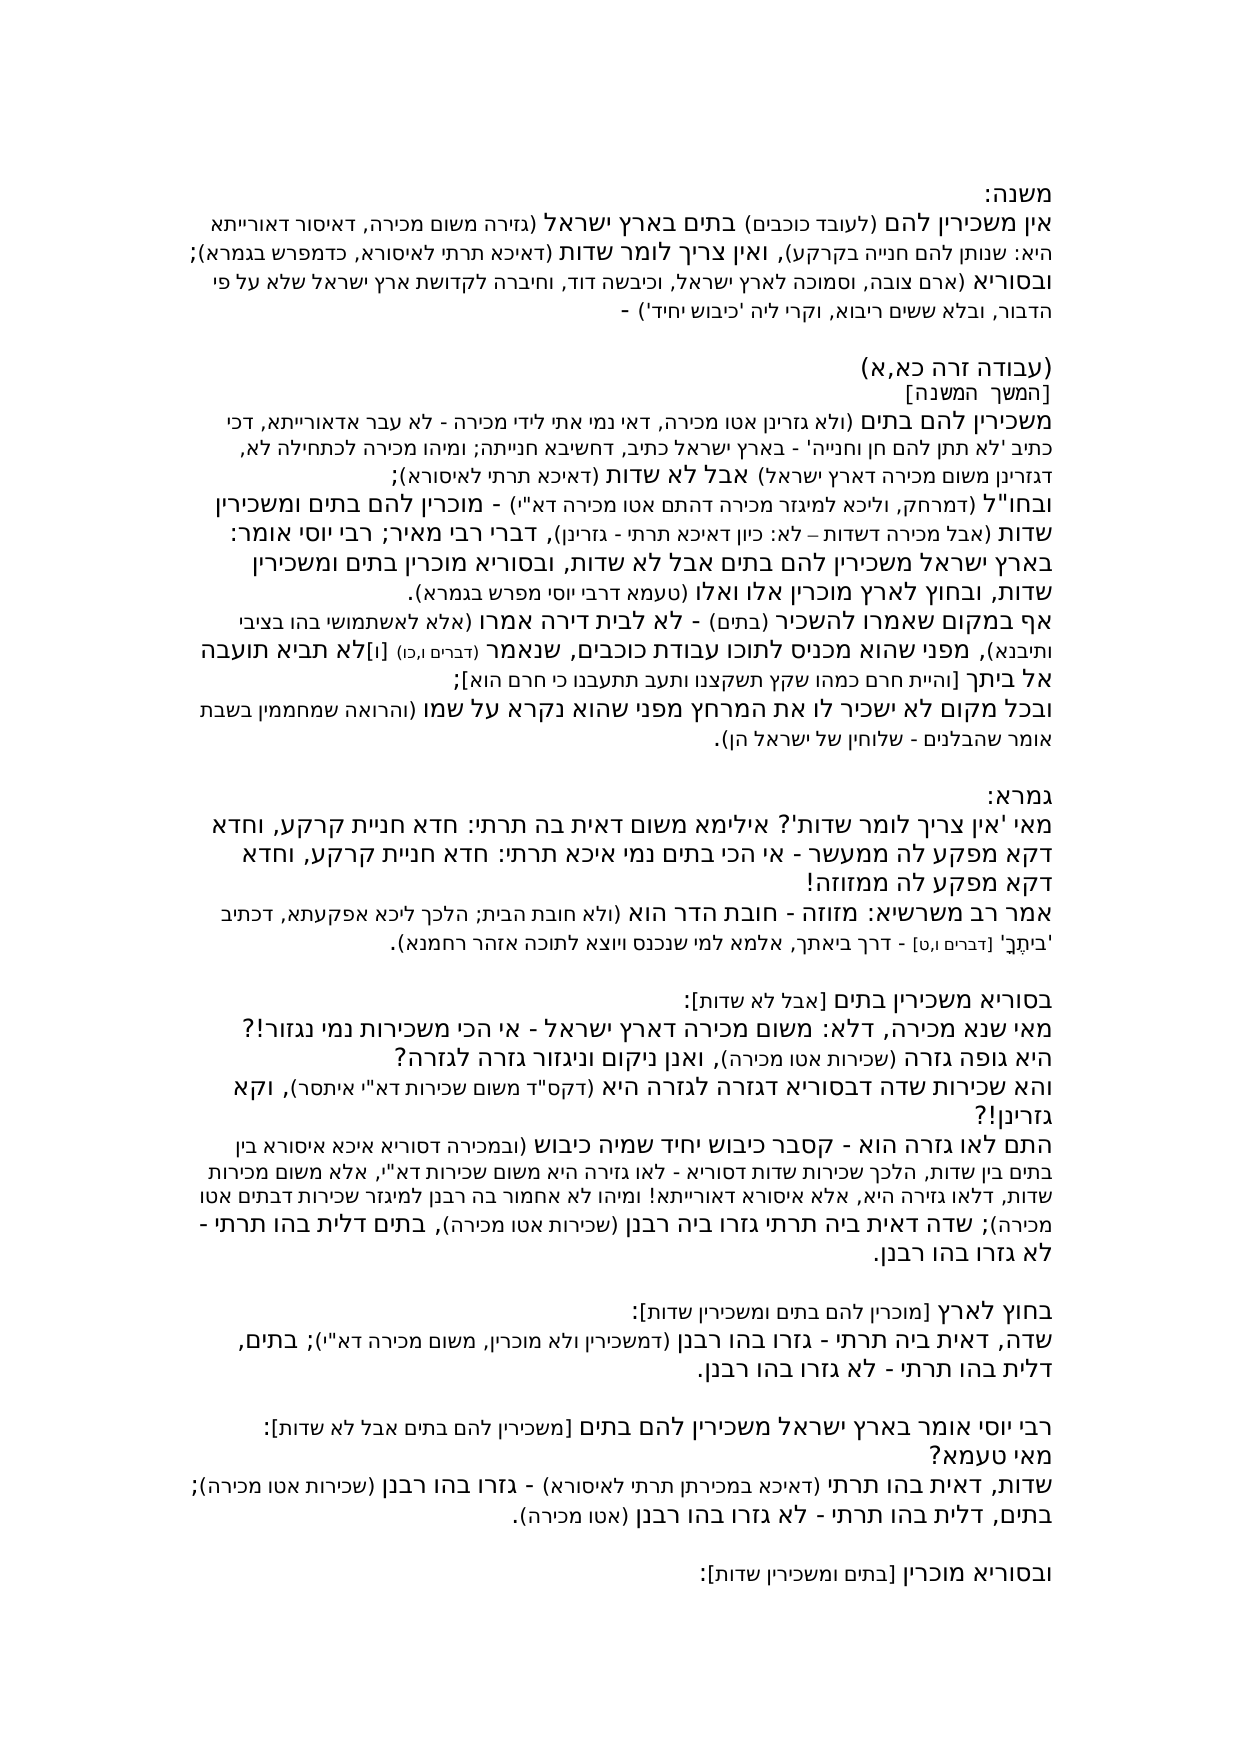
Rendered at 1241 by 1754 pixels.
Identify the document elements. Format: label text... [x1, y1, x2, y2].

text ובחו"ל (דמרחק, וליכא למיגזר מכירה דהתם אטו מכירה דא"י) - מוכרין להם בתים ומשכירין שדות (אבל מכירה דשדות – לא: כיון דאיכא תרתי - גזרינן), דברי רבי מאיר; רבי יוסי אומר: בארץ ישראל משכירין להם בתים אבל לא שדות, ובסוריא מוכרין בתים ומשכירין שדות, ובחוץ לארץ מוכרין אלו ואלו (טעמא דרבי יוסי מפרש בגמרא). [187, 489, 1053, 606]
text שדות, דאית בהו תרתי (דאיכא במכירתן תרתי לאיסורא) - גזרו בהו רבנן (שכירות אטו מכירה); בתים, דלית בהו תרתי - לא גזרו בהו רבנן (אטו מכירה). [187, 1471, 1053, 1529]
text היא גופה גזרה (שכירות אטו מכירה), ואנן ניקום וניגזור גזרה לגזרה? [187, 1043, 1053, 1072]
text [המשך המשנה] [187, 383, 1053, 406]
text התם לאו גזרה הוא - קסבר כיבוש יחיד שמיה כיבוש (ובמכירה דסוריא איכא איסורא בין בתים בין שדות, הלכך שכירות שדות דסוריא - לאו גזירה היא משום שכירות דא"י, אלא משום מכירות שדות, דלאו גזירה היא, אלא איסורא דאורייתא! ומיהו לא אחמור בה רבנן למיגזר שכירות דבתים אטו מכירה); שדה דאית ביה תרתי גזרו ביה רבנן (שכירות אטו מכירה), בתים דלית בהו תרתי - לא גזרו בהו רבנן. [187, 1131, 1053, 1267]
text מאי טעמא? [187, 1441, 1053, 1471]
text (עבודה זרה כא,א) [187, 353, 1053, 383]
text שדה, דאית ביה תרתי - גזרו בהו רבנן (דמשכירין ולא מוכרין, משום מכירה דא"י); בתים, דלית בהו תרתי - לא גזרו בהו רבנן. [187, 1325, 1053, 1383]
text מאי שנא מכירה, דלא: משום מכירה דארץ ישראל - אי הכי משכירות נמי נגזור!? [187, 1014, 1053, 1043]
text בסוריא משכירין בתים [אבל לא שדות]: [187, 985, 1053, 1014]
text אף במקום שאמרו להשכיר (בתים) - לא לבית דירה אמרו (אלא לאשתמושי בהו בציבי ותיבנא), מפני שהוא מכניס לתוכו עבודת כוכבים, שנאמר (דברים ו,כו) [ו]לא תביא תועבה אל ביתך [והיית חרם כמהו שקץ תשקצנו ותעב תתעבנו כי חרם הוא]; [187, 606, 1053, 694]
text משכירין להם בתים (ולא גזרינן אטו מכירה, דאי נמי אתי לידי מכירה - לא עבר אדאורייתא, דכי כתיב 'לא תתן להם חן וחנייה' - בארץ ישראל כתיב, דחשיבא חנייתה; ומיהו מכירה לכתחילה לא, דגזרינן משום מכירה דארץ ישראל) אבל לא שדות (דאיכא תרתי לאיסורא); [187, 406, 1053, 489]
text אמר רב משרשיא: מזוזה - חובת הדר הוא (ולא חובת הבית; הלכך ליכא אפקעתא, דכתיב 'ביתֶךָ' [דברים ו,ט] - דרך ביאתך, אלמא למי שנכנס ויוצא לתוכה אזהר רחמנא). [187, 898, 1053, 956]
text אין משכירין להם (לעובד כוכבים) בתים בארץ ישראל (גזירה משום מכירה, דאיסור דאורייתא היא: שנותן להם חנייה בקרקע), ואין צריך לומר שדות (דאיכא תרתי לאיסורא, כדמפרש בגמרא); ובסוריא (ארם צובה, וסמוכה לארץ ישראל, וכיבשה דוד, וחיברה לקדושת ארץ ישראל שלא על פי הדבור, ובלא ששים ריבוא, וקרי ליה 'כיבוש יחיד') - [187, 208, 1053, 325]
text גמרא: [187, 781, 1053, 810]
text מאי 'אין צריך לומר שדות'? אילימא משום דאית בה תרתי: חדא חניית קרקע, וחדא דקא מפקע לה ממעשר - אי הכי בתים נמי איכא תרתי: חדא חניית קרקע, וחדא דקא מפקע לה ממזוזה! [187, 810, 1053, 898]
text והא שכירות שדה דבסוריא דגזרה לגזרה היא (דקס"ד משום שכירות דא"י איתסר), וקא גזרינן!? [187, 1072, 1053, 1131]
text משנה: [187, 179, 1053, 208]
text בחוץ לארץ [מוכרין להם בתים ומשכירין שדות]: [187, 1296, 1053, 1325]
text רבי יוסי אומר בארץ ישראל משכירין להם בתים [משכירין להם בתים אבל לא שדות]: [187, 1412, 1053, 1441]
text ובסוריא מוכרין [בתים ומשכירין שדות]: [187, 1558, 1053, 1587]
text ובכל מקום לא ישכיר לו את המרחץ מפני שהוא נקרא על שמו (והרואה שמחממין בשבת אומר שהבלנים - שלוחין של ישראל הן). [187, 694, 1053, 752]
